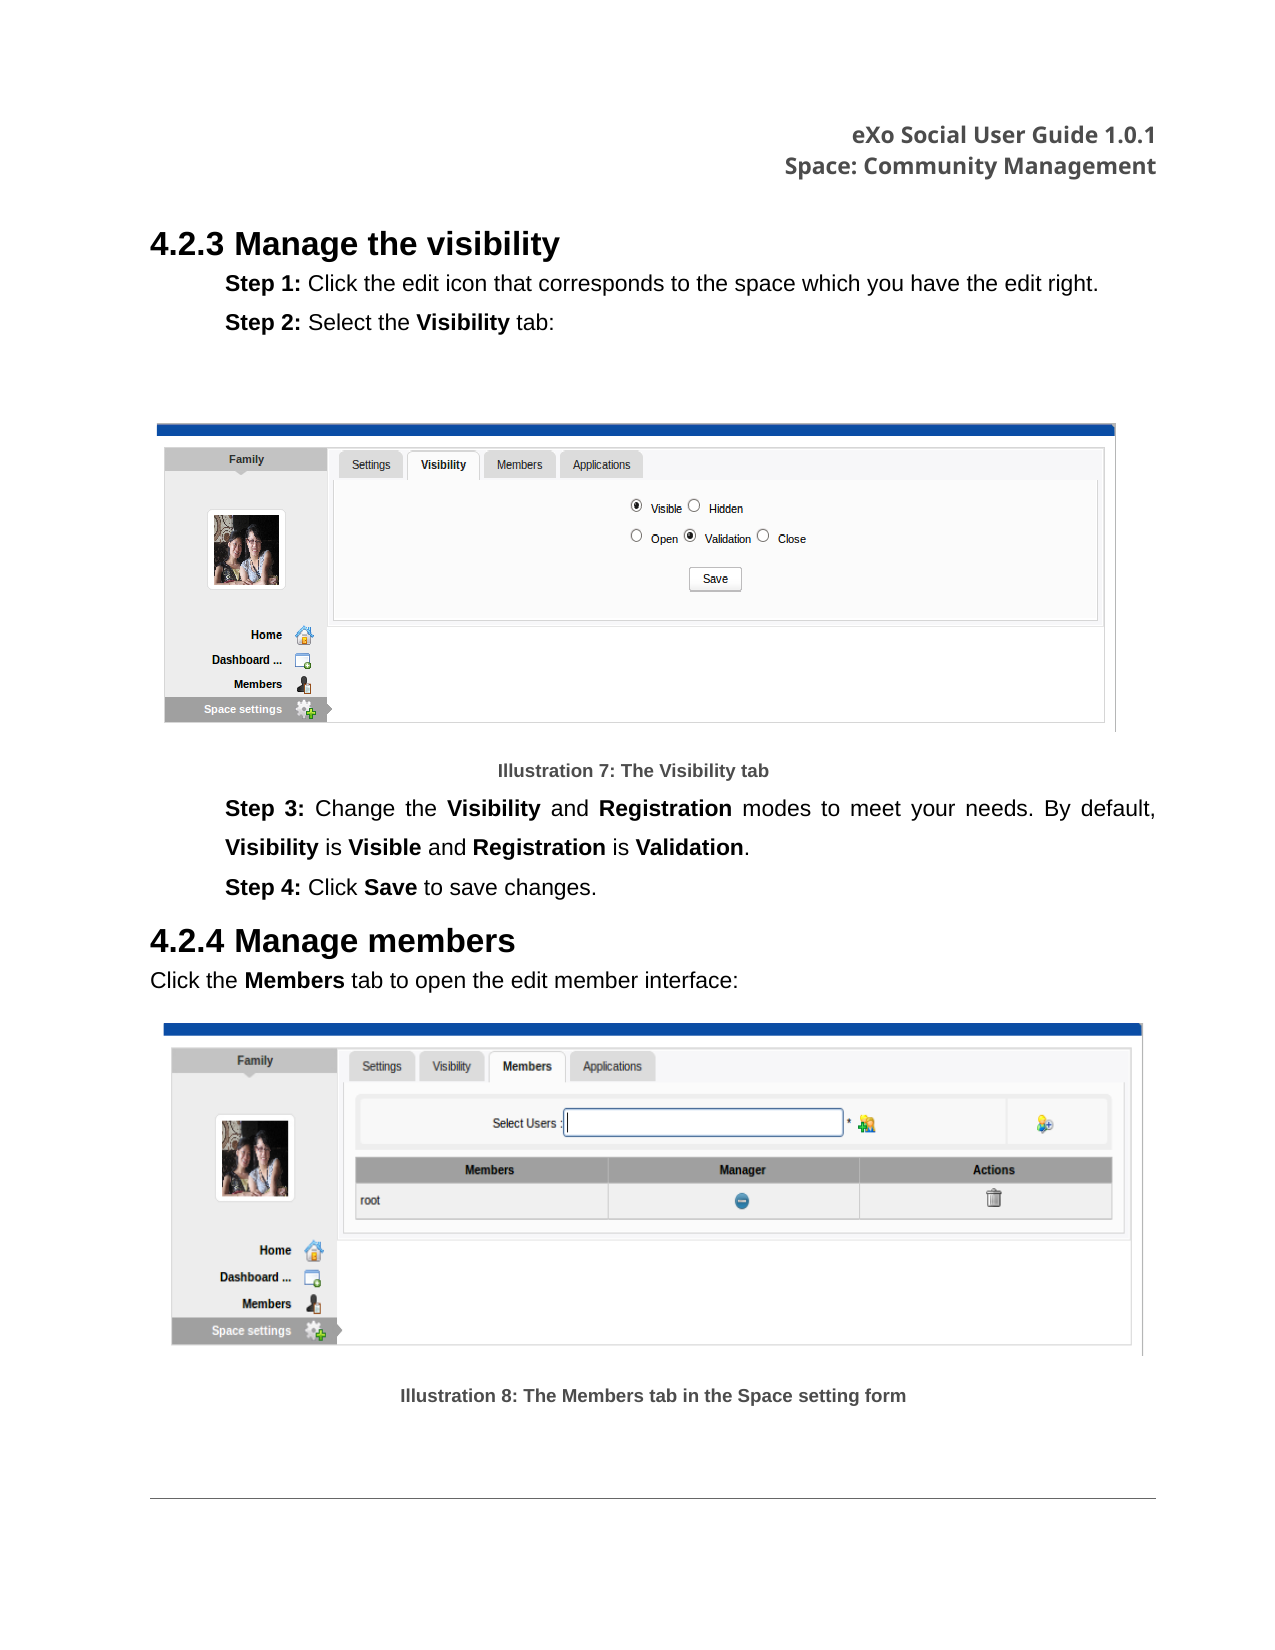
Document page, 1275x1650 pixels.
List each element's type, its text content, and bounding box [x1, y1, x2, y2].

list Step 1: Click the edit icon that corresponds to the space which you have the edit right. [187, 269, 1156, 296]
subtitle Manage the visibility [150, 223, 1156, 262]
list Step 3: Change the Visibility and Registration modes to meet your needs. By default, Visibility is Visible and Registration is Validation. [187, 348, 1156, 861]
list Step 2: Select the Visibility tab: [187, 309, 1156, 335]
list Step 4: Click Save to save changes. [187, 874, 1156, 900]
text Click the Members tab to open the edit member interface: [150, 967, 1156, 993]
picture [156, 423, 1116, 732]
list Illustration 7: The Visibility tab [151, 442, 1116, 782]
subtitle Manage members [150, 921, 1156, 959]
picture [163, 1023, 1144, 1356]
list [151, 367, 1116, 442]
text Illustration 8: The Members tab in the Space setting form [163, 1356, 1143, 1406]
